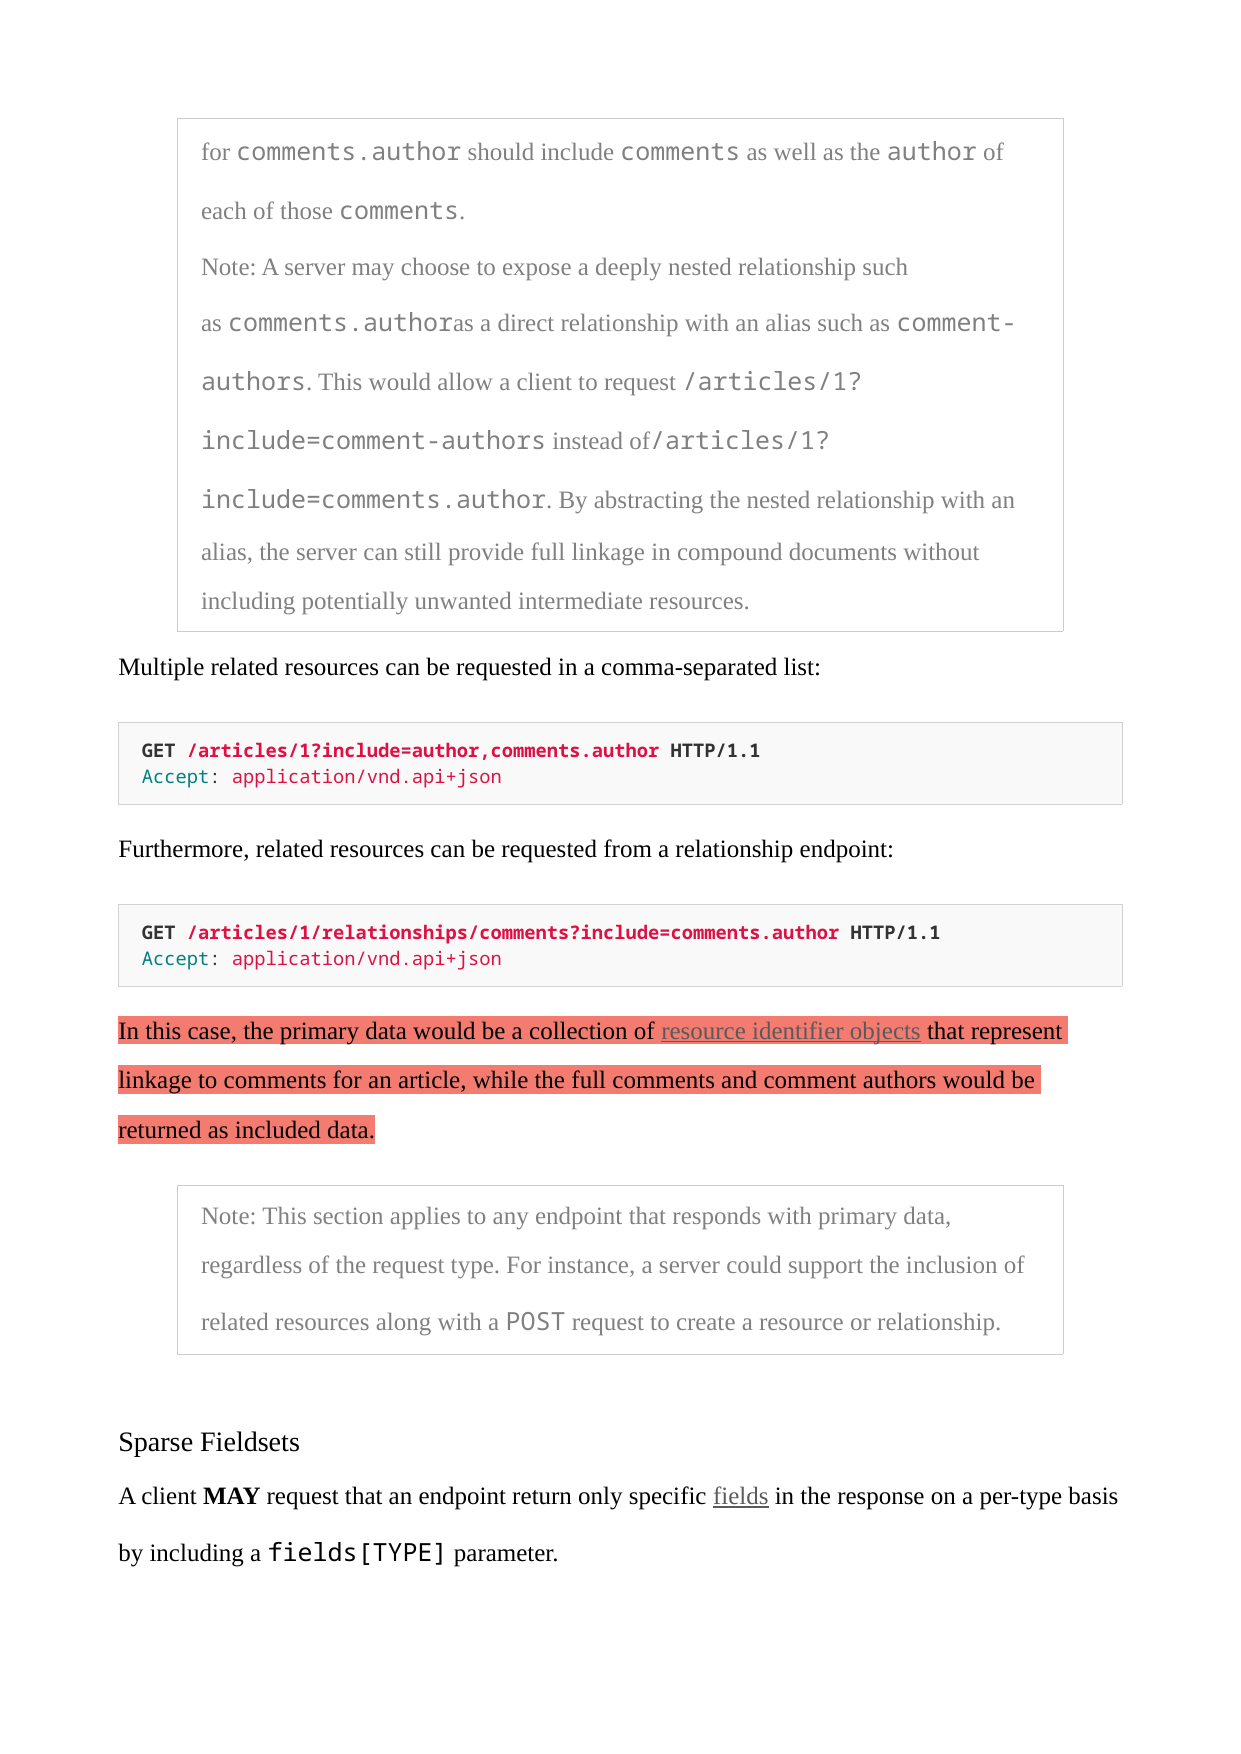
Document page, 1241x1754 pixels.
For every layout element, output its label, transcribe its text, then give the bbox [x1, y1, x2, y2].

text A client MAY request that an endpoint return only specific fields in the response on a per-type basis by including a fields[TYPE] parameter. [118, 1481, 1122, 1569]
text for comments.author should include comments as well as the author of each of those comments. [178, 119, 1063, 227]
text Accept: application/vnd.api+json [119, 929, 1122, 986]
text Accept: application/vnd.api+json [119, 747, 1122, 804]
text GET /articles/1?include=author,comments.author HTTP/1.1 [119, 723, 1122, 747]
text Furthermore, related resources can be requested from a relationship endpoint: [118, 834, 1122, 862]
text GET /articles/1/relationships/comments?include=comments.author HTTP/1.1 [119, 905, 1122, 929]
text Note: A server may choose to expose a deeply nested relationship such as comments.authoras a direct relationship with an alias such as comment-authors. This would allow a client to request /articles/1?include=comment-authors instead of/articles/1?include=comments.author. By abstracting the nested relationship with an alias, the server can still provide full linkage in compound documents without including potentially unwanted intermediate resources. [178, 236, 1063, 631]
text Multiple related resources can be requested in a comma-separated list: [118, 652, 1122, 681]
text Note: This section applies to any endpoint that responds with primary data, regardless of the request type. For instance, a server could support the inclusion of related resources along with a POST request to create a resource or relationship. [178, 1186, 1063, 1354]
subtitle Sparse Fieldsets [118, 1426, 1122, 1458]
text In this case, the primary data would be a collection of resource identifier objects that represent linkage to comments for an article, while the full comments and comment authors would be returned as included data. [118, 1016, 1122, 1144]
